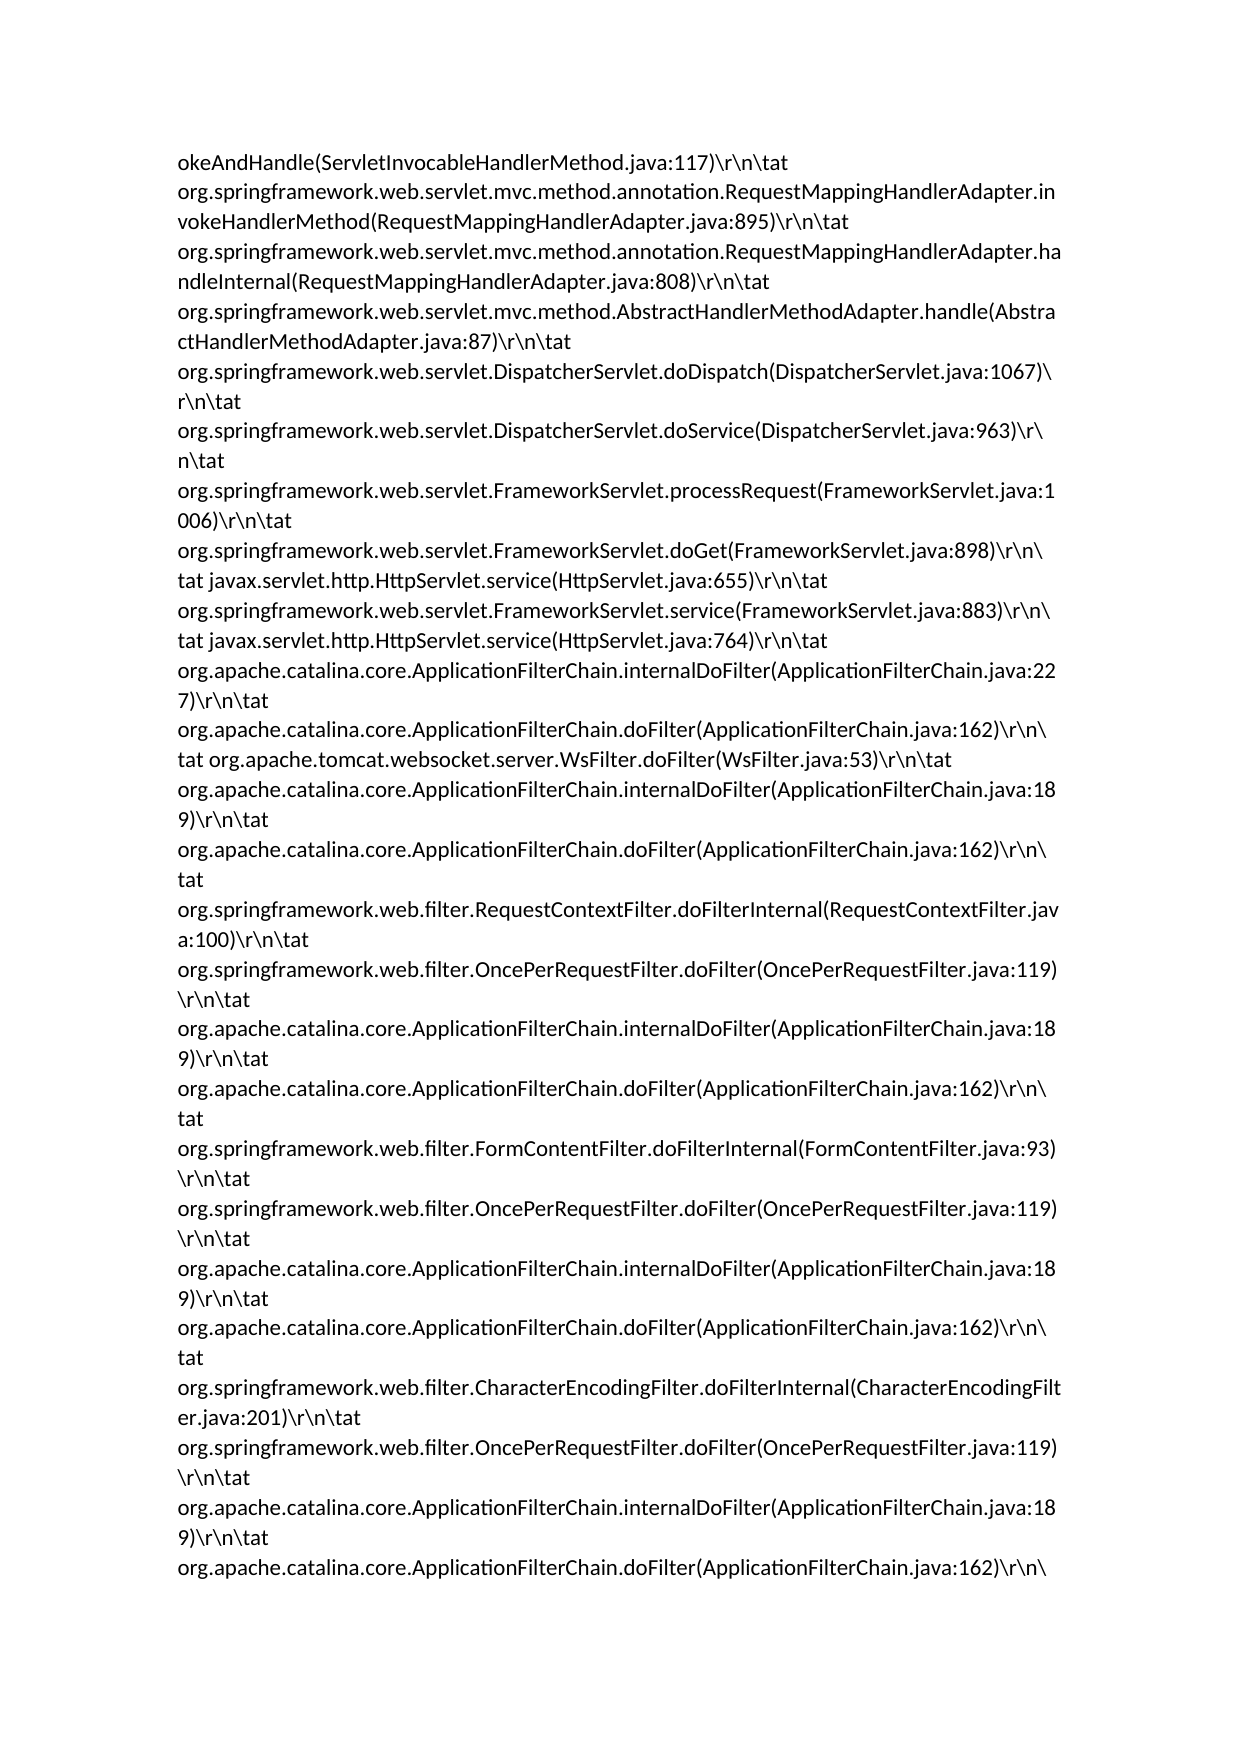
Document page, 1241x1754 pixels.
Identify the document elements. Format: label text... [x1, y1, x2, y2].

text okeAndHandle(ServletInvocableHandlerMethod.java:117)\r\n\tat org.springframework.web.servlet.mvc.method.annotation.RequestMappingHandlerAdapter.invokeHandlerMethod(RequestMappingHandlerAdapter.java:895)\r\n\tat org.springframework.web.servlet.mvc.method.annotation.RequestMappingHandlerAdapter.handleInternal(RequestMappingHandlerAdapter.java:808)\r\n\tat org.springframework.web.servlet.mvc.method.AbstractHandlerMethodAdapter.handle(AbstractHandlerMethodAdapter.java:87)\r\n\tat org.springframework.web.servlet.DispatcherServlet.doDispatch(DispatcherServlet.java:1067)\r\n\tat org.springframework.web.servlet.DispatcherServlet.doService(DispatcherServlet.java:963)\r\n\tat org.springframework.web.servlet.FrameworkServlet.processRequest(FrameworkServlet.java:1006)\r\n\tat org.springframework.web.servlet.FrameworkServlet.doGet(FrameworkServlet.java:898)\r\n\tat javax.servlet.http.HttpServlet.service(HttpServlet.java:655)\r\n\tat org.springframework.web.servlet.FrameworkServlet.service(FrameworkServlet.java:883)\r\n\tat javax.servlet.http.HttpServlet.service(HttpServlet.java:764)\r\n\tat org.apache.catalina.core.ApplicationFilterChain.internalDoFilter(ApplicationFilterChain.java:227)\r\n\tat org.apache.catalina.core.ApplicationFilterChain.doFilter(ApplicationFilterChain.java:162)\r\n\tat org.apache.tomcat.websocket.server.WsFilter.doFilter(WsFilter.java:53)\r\n\tat org.apache.catalina.core.ApplicationFilterChain.internalDoFilter(ApplicationFilterChain.java:189)\r\n\tat org.apache.catalina.core.ApplicationFilterChain.doFilter(ApplicationFilterChain.java:162)\r\n\tat org.springframework.web.filter.RequestContextFilter.doFilterInternal(RequestContextFilter.java:100)\r\n\tat org.springframework.web.filter.OncePerRequestFilter.doFilter(OncePerRequestFilter.java:119)\r\n\tat org.apache.catalina.core.ApplicationFilterChain.internalDoFilter(ApplicationFilterChain.java:189)\r\n\tat org.apache.catalina.core.ApplicationFilterChain.doFilter(ApplicationFilterChain.java:162)\r\n\tat org.springframework.web.filter.FormContentFilter.doFilterInternal(FormContentFilter.java:93)\r\n\tat org.springframework.web.filter.OncePerRequestFilter.doFilter(OncePerRequestFilter.java:119)\r\n\tat org.apache.catalina.core.ApplicationFilterChain.internalDoFilter(ApplicationFilterChain.java:189)\r\n\tat org.apache.catalina.core.ApplicationFilterChain.doFilter(ApplicationFilterChain.java:162)\r\n\tat org.springframework.web.filter.CharacterEncodingFilter.doFilterInternal(CharacterEncodingFilter.java:201)\r\n\tat org.springframework.web.filter.OncePerRequestFilter.doFilter(OncePerRequestFilter.java:119)\r\n\tat org.apache.catalina.core.ApplicationFilterChain.internalDoFilter(ApplicationFilterChain.java:189)\r\n\tat org.apache.catalina.core.ApplicationFilterChain.doFilter(ApplicationFilterChain.java:162)\r\n\ [177, 148, 1063, 1581]
